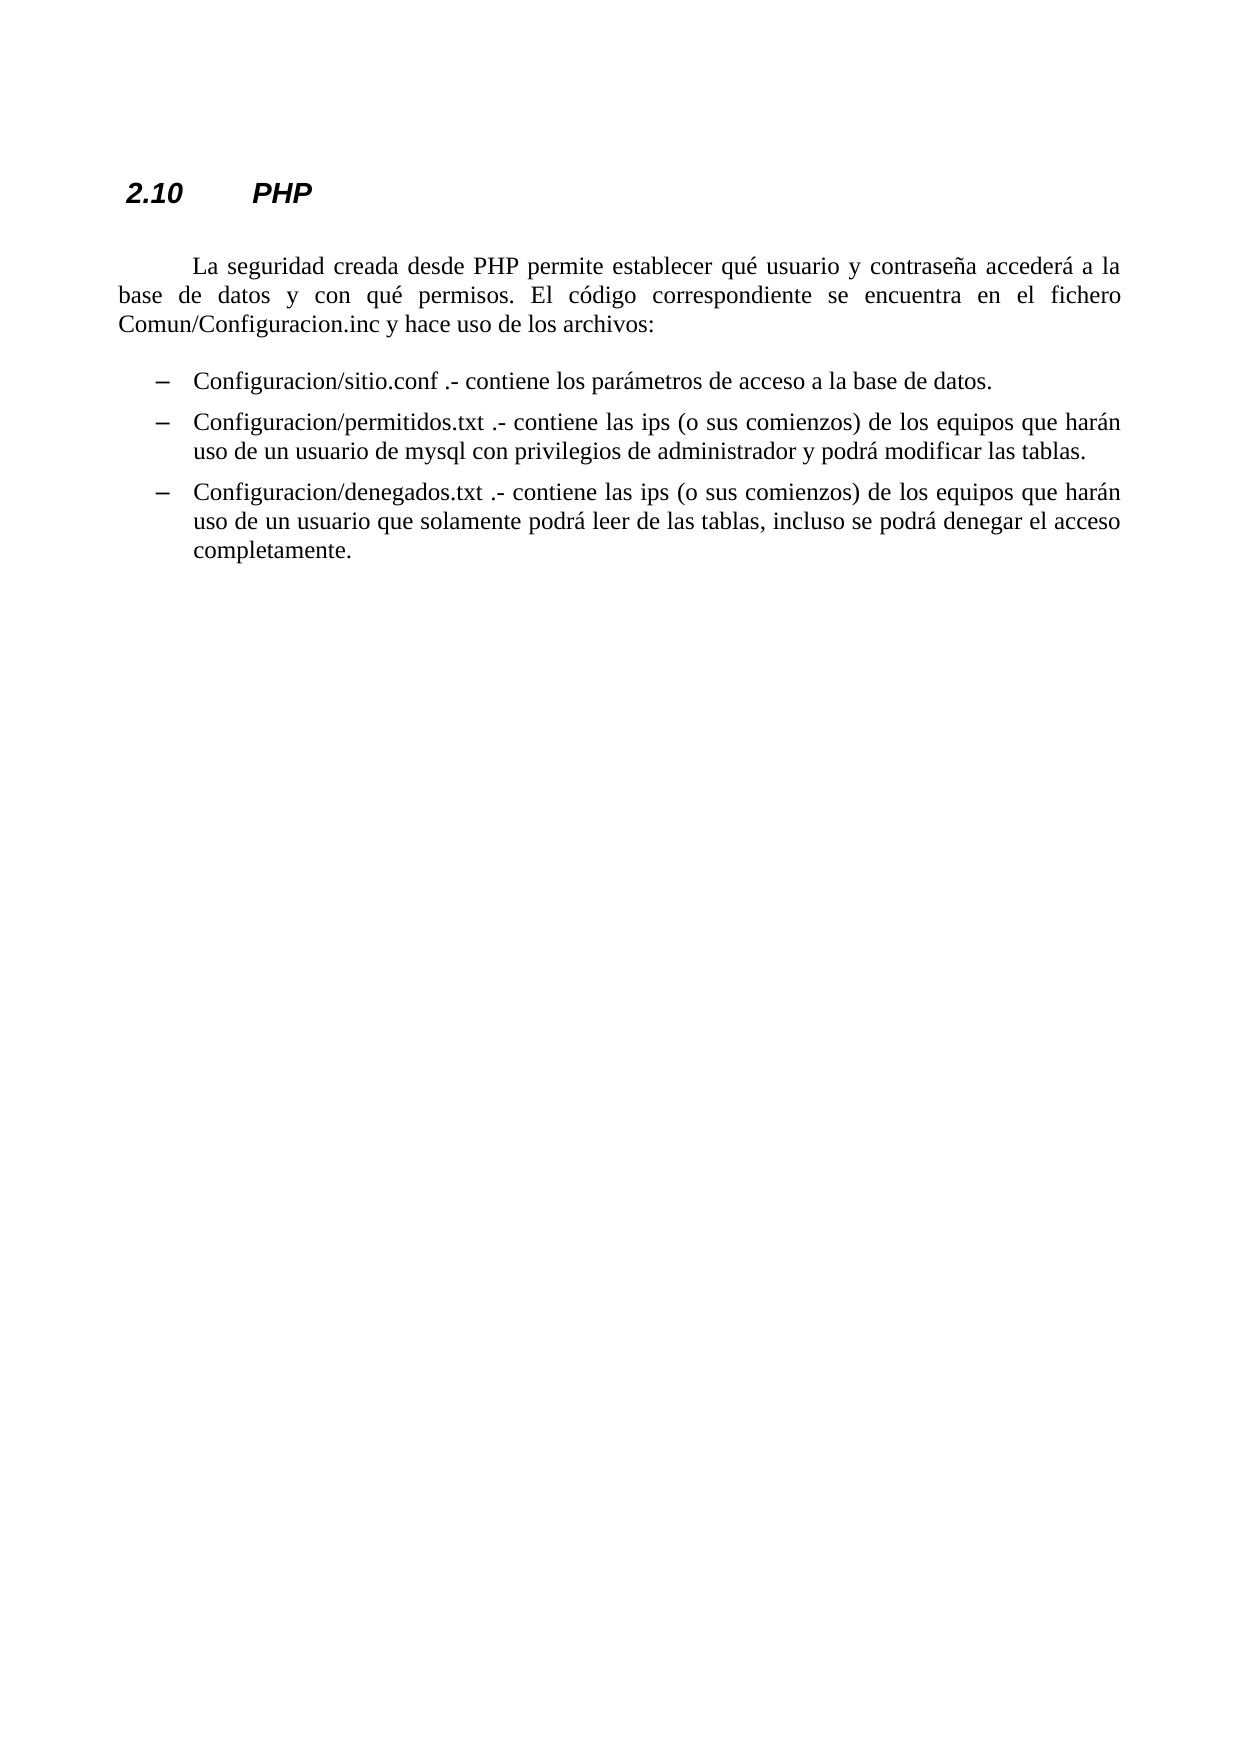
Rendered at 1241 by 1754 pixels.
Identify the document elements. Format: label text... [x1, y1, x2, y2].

list Configuracion/denegados.txt .- contiene las ips (o sus comienzos) de los equipos que harán uso de un usuario que solamente podrá leer de las tablas, incluso se podrá denegar el acceso completamente. [156, 477, 1122, 564]
subtitle PHP [118, 176, 1122, 210]
text La seguridad creada desde PHP permite establecer qué usuario y contraseña accederá a la base de datos y con qué permisos. El código correspondiente se encuentra en el fichero Comun/Configuracion.inc y hace uso de los archivos: [118, 251, 1122, 337]
list Configuracion/permitidos.txt .- contiene las ips (o sus comienzos) de los equipos que harán uso de un usuario de mysql con privilegios de administrador y podrá modificar las tablas. [156, 407, 1122, 465]
list Configuracion/sitio.conf .- contiene los parámetros de acceso a la base de datos. [156, 366, 1122, 395]
